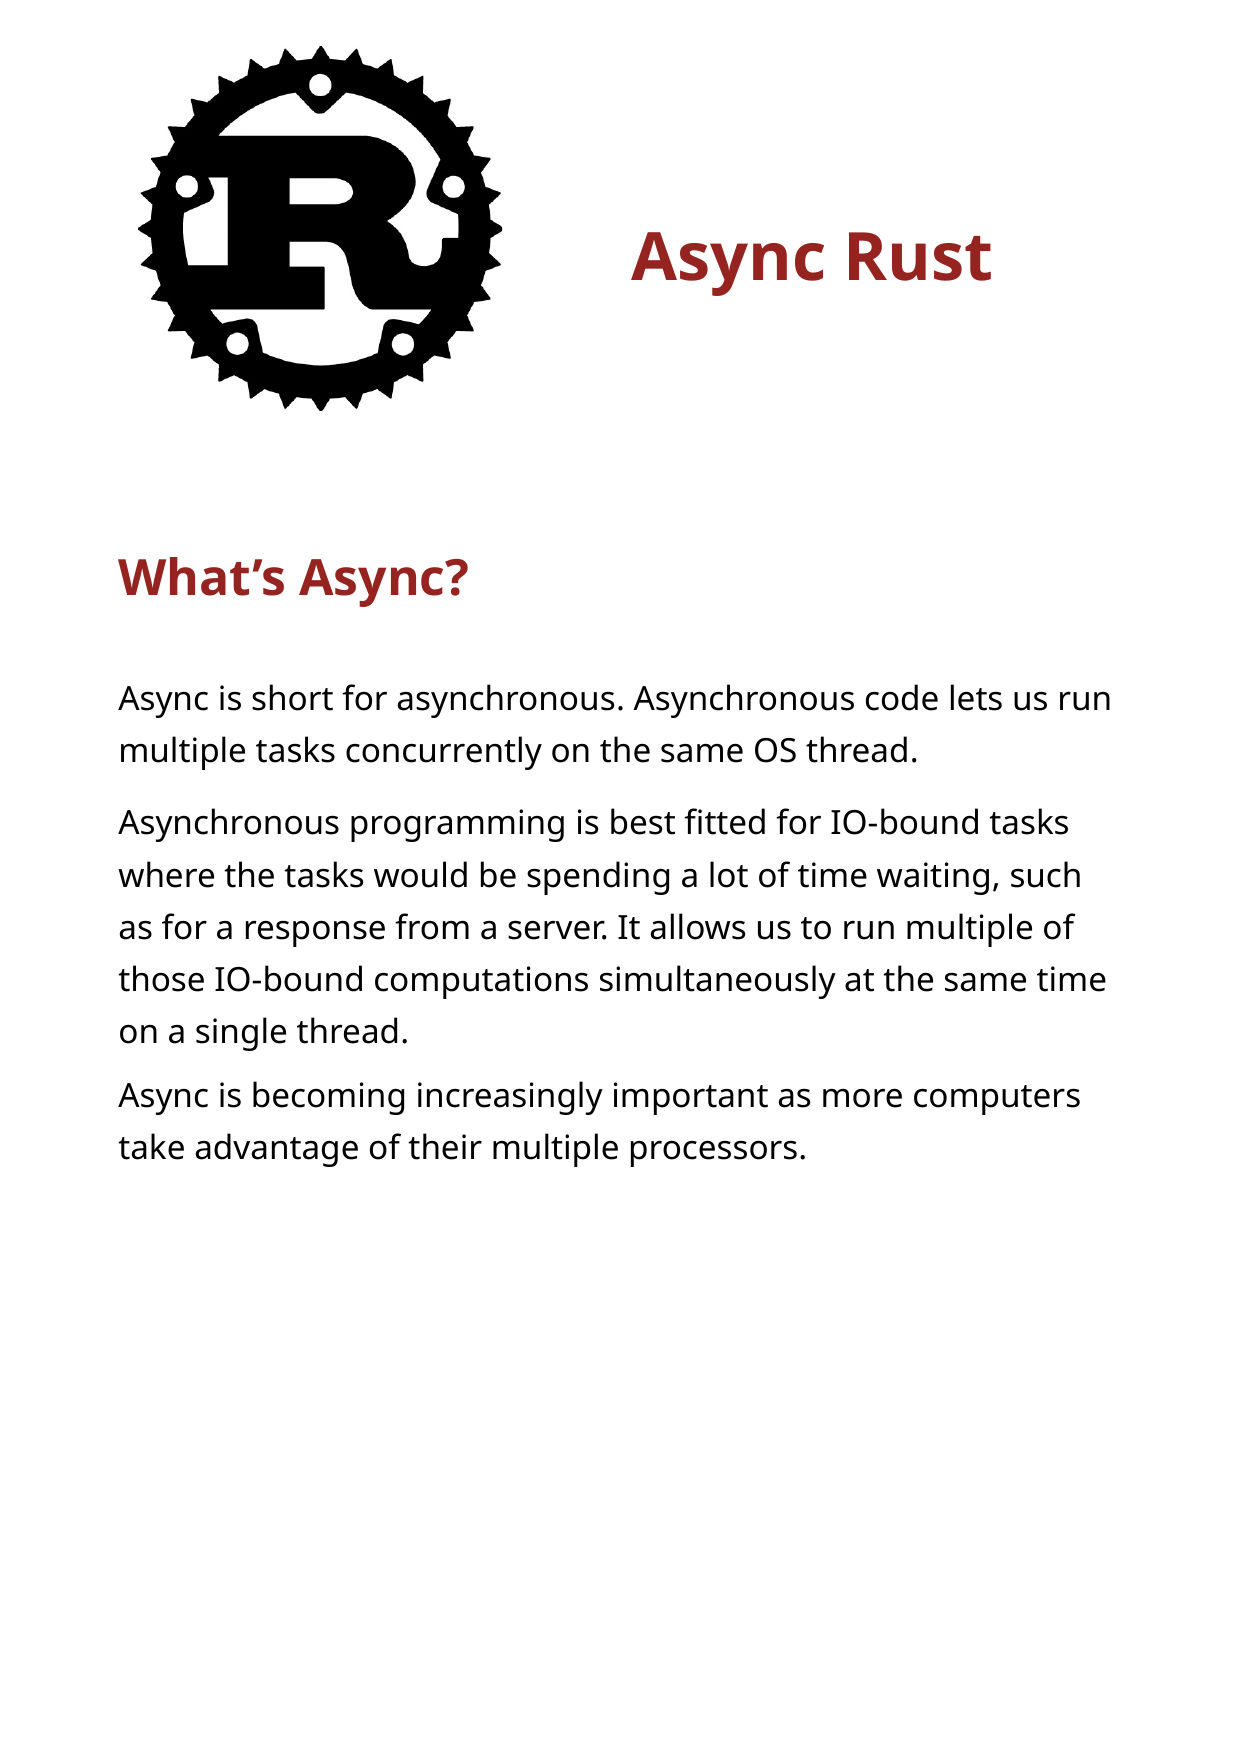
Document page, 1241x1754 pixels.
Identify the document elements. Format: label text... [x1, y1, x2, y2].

picture [138, 46, 503, 411]
text Asynchronous programming is best fitted for IO-bound tasks where the tasks would be spending a lot of time waiting, such as for a response from a server. It allows us to run multiple of those IO-bound computations simultaneously at the same time on a single thread. [118, 799, 1122, 1053]
text Async is becoming increasingly important as more computers take advantage of their multiple processors. [118, 1072, 1122, 1169]
text [118, 209, 138, 300]
text What’s Async? [118, 542, 1122, 611]
text Async Rust [503, 209, 1122, 300]
text Async is short for asynchronous. Asynchronous code lets us run multiple tasks concurrently on the same OS thread. [118, 674, 1122, 772]
